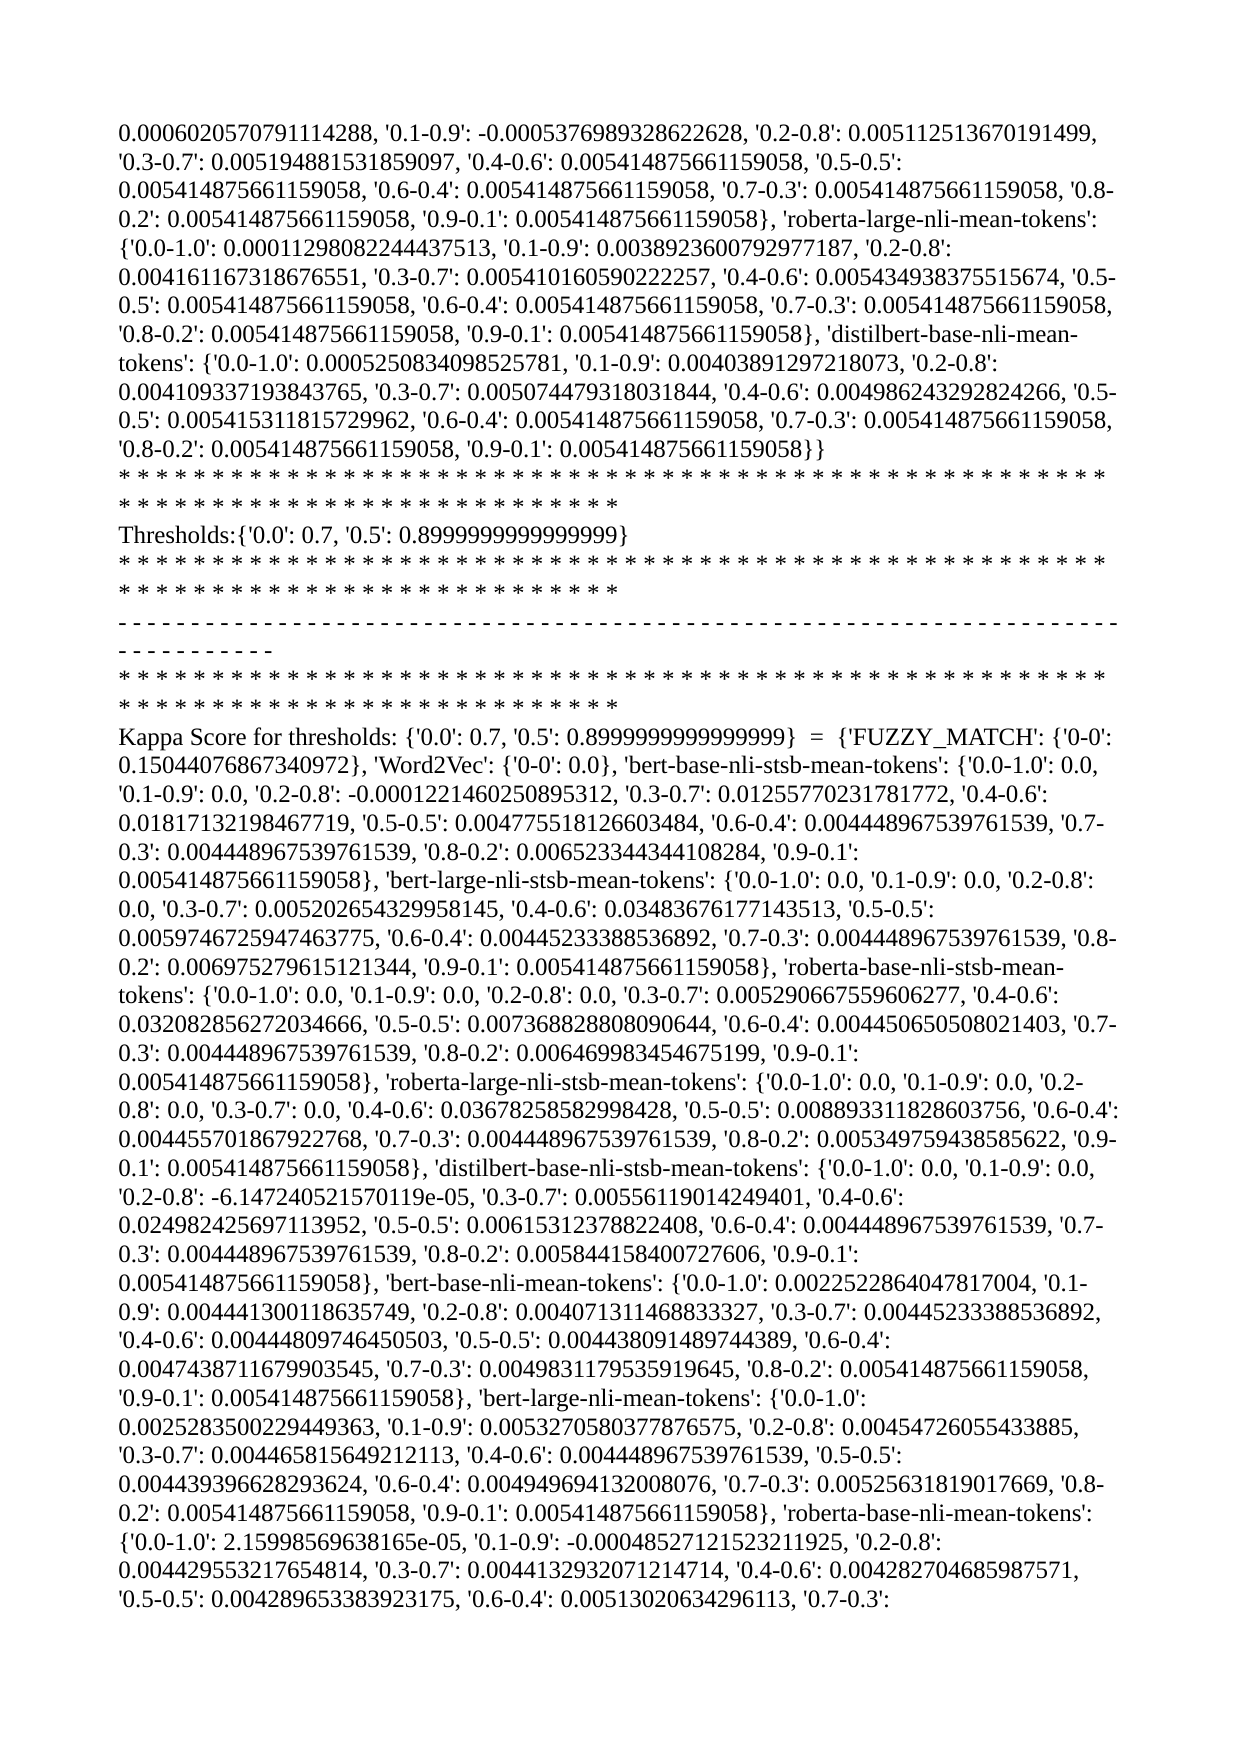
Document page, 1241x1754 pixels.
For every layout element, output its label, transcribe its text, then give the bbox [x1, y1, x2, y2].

text Thresholds:{'0.0': 0.7, '0.5': 0.8999999999999999} [118, 521, 1122, 549]
text * * * * * * * * * * * * * * * * * * * * * * * * * * * * * * * * * * * * * * * * * * * * * * * * * * * * * * * * * * * * * * * * * * * * * * * * * * * * * * * * [118, 549, 1122, 607]
text * * * * * * * * * * * * * * * * * * * * * * * * * * * * * * * * * * * * * * * * * * * * * * * * * * * * * * * * * * * * * * * * * * * * * * * * * * * * * * * * [118, 664, 1122, 722]
text Kappa Score for thresholds: {'0.0': 0.7, '0.5': 0.8999999999999999} = {'FUZZY_MATCH': {'0-0': 0.15044076867340972}, 'Word2Vec': {'0-0': 0.0}, 'bert-base-nli-stsb-mean-tokens': {'0.0-1.0': 0.0, '0.1-0.9': 0.0, '0.2-0.8': -0.0001221460250895312, '0.3-0.7': 0.01255770231781772, '0.4-0.6': 0.01817132198467719, '0.5-0.5': 0.004775518126603484, '0.6-0.4': 0.004448967539761539, '0.7-0.3': 0.004448967539761539, '0.8-0.2': 0.006523344344108284, '0.9-0.1': 0.005414875661159058}, 'bert-large-nli-stsb-mean-tokens': {'0.0-1.0': 0.0, '0.1-0.9': 0.0, '0.2-0.8': 0.0, '0.3-0.7': 0.005202654329958145, '0.4-0.6': 0.03483676177143513, '0.5-0.5': 0.0059746725947463775, '0.6-0.4': 0.00445233388536892, '0.7-0.3': 0.004448967539761539, '0.8-0.2': 0.006975279615121344, '0.9-0.1': 0.005414875661159058}, 'roberta-base-nli-stsb-mean-tokens': {'0.0-1.0': 0.0, '0.1-0.9': 0.0, '0.2-0.8': 0.0, '0.3-0.7': 0.005290667559606277, '0.4-0.6': 0.032082856272034666, '0.5-0.5': 0.007368828808090644, '0.6-0.4': 0.004450650508021403, '0.7-0.3': 0.004448967539761539, '0.8-0.2': 0.006469983454675199, '0.9-0.1': 0.005414875661159058}, 'roberta-large-nli-stsb-mean-tokens': {'0.0-1.0': 0.0, '0.1-0.9': 0.0, '0.2-0.8': 0.0, '0.3-0.7': 0.0, '0.4-0.6': 0.03678258582998428, '0.5-0.5': 0.008893311828603756, '0.6-0.4': 0.004455701867922768, '0.7-0.3': 0.004448967539761539, '0.8-0.2': 0.005349759438585622, '0.9-0.1': 0.005414875661159058}, 'distilbert-base-nli-stsb-mean-tokens': {'0.0-1.0': 0.0, '0.1-0.9': 0.0, '0.2-0.8': -6.147240521570119e-05, '0.3-0.7': 0.00556119014249401, '0.4-0.6': 0.024982425697113952, '0.5-0.5': 0.00615312378822408, '0.6-0.4': 0.004448967539761539, '0.7-0.3': 0.004448967539761539, '0.8-0.2': 0.005844158400727606, '0.9-0.1': 0.005414875661159058}, 'bert-base-nli-mean-tokens': {'0.0-1.0': 0.0022522864047817004, '0.1-0.9': 0.004441300118635749, '0.2-0.8': 0.004071311468833327, '0.3-0.7': 0.00445233388536892, '0.4-0.6': 0.00444809746450503, '0.5-0.5': 0.004438091489744389, '0.6-0.4': 0.0047438711679903545, '0.7-0.3': 0.0049831179535919645, '0.8-0.2': 0.005414875661159058, '0.9-0.1': 0.005414875661159058}, 'bert-large-nli-mean-tokens': {'0.0-1.0': 0.0025283500229449363, '0.1-0.9': 0.0053270580377876575, '0.2-0.8': 0.00454726055433885, '0.3-0.7': 0.004465815649212113, '0.4-0.6': 0.004448967539761539, '0.5-0.5': 0.004439396628293624, '0.6-0.4': 0.004949694132008076, '0.7-0.3': 0.00525631819017669, '0.8-0.2': 0.005414875661159058, '0.9-0.1': 0.005414875661159058}, 'roberta-base-nli-mean-tokens': {'0.0-1.0': 2.15998569638165e-05, '0.1-0.9': -0.00048527121523211925, '0.2-0.8': 0.004429553217654814, '0.3-0.7': 0.0044132932071214714, '0.4-0.6': 0.004282704685987571, '0.5-0.5': 0.004289653383923175, '0.6-0.4': 0.00513020634296113, '0.7-0.3': [118, 722, 1122, 1613]
text - - - - - - - - - - - - - - - - - - - - - - - - - - - - - - - - - - - - - - - - - - - - - - - - - - - - - - - - - - - - - - - - - - - - - - - - - - - - - - - - [118, 607, 1122, 664]
text * * * * * * * * * * * * * * * * * * * * * * * * * * * * * * * * * * * * * * * * * * * * * * * * * * * * * * * * * * * * * * * * * * * * * * * * * * * * * * * * [118, 463, 1122, 521]
text -0.0006020570791114288, '0.1-0.9': -0.0005376989328622628, '0.2-0.8': 0.005112513670191499, '0.3-0.7': 0.005194881531859097, '0.4-0.6': 0.005414875661159058, '0.5-0.5': 0.005414875661159058, '0.6-0.4': 0.005414875661159058, '0.7-0.3': 0.005414875661159058, '0.8-0.2': 0.005414875661159058, '0.9-0.1': 0.005414875661159058}, 'roberta-large-nli-mean-tokens': {'0.0-1.0': 0.00011298082244437513, '0.1-0.9': 0.0038923600792977187, '0.2-0.8': 0.004161167318676551, '0.3-0.7': 0.005410160590222257, '0.4-0.6': 0.005434938375515674, '0.5-0.5': 0.005414875661159058, '0.6-0.4': 0.005414875661159058, '0.7-0.3': 0.005414875661159058, '0.8-0.2': 0.005414875661159058, '0.9-0.1': 0.005414875661159058}, 'distilbert-base-nli-mean-tokens': {'0.0-1.0': 0.0005250834098525781, '0.1-0.9': 0.00403891297218073, '0.2-0.8': 0.004109337193843765, '0.3-0.7': 0.005074479318031844, '0.4-0.6': 0.004986243292824266, '0.5-0.5': 0.005415311815729962, '0.6-0.4': 0.005414875661159058, '0.7-0.3': 0.005414875661159058, '0.8-0.2': 0.005414875661159058, '0.9-0.1': 0.005414875661159058}} [118, 118, 1122, 463]
